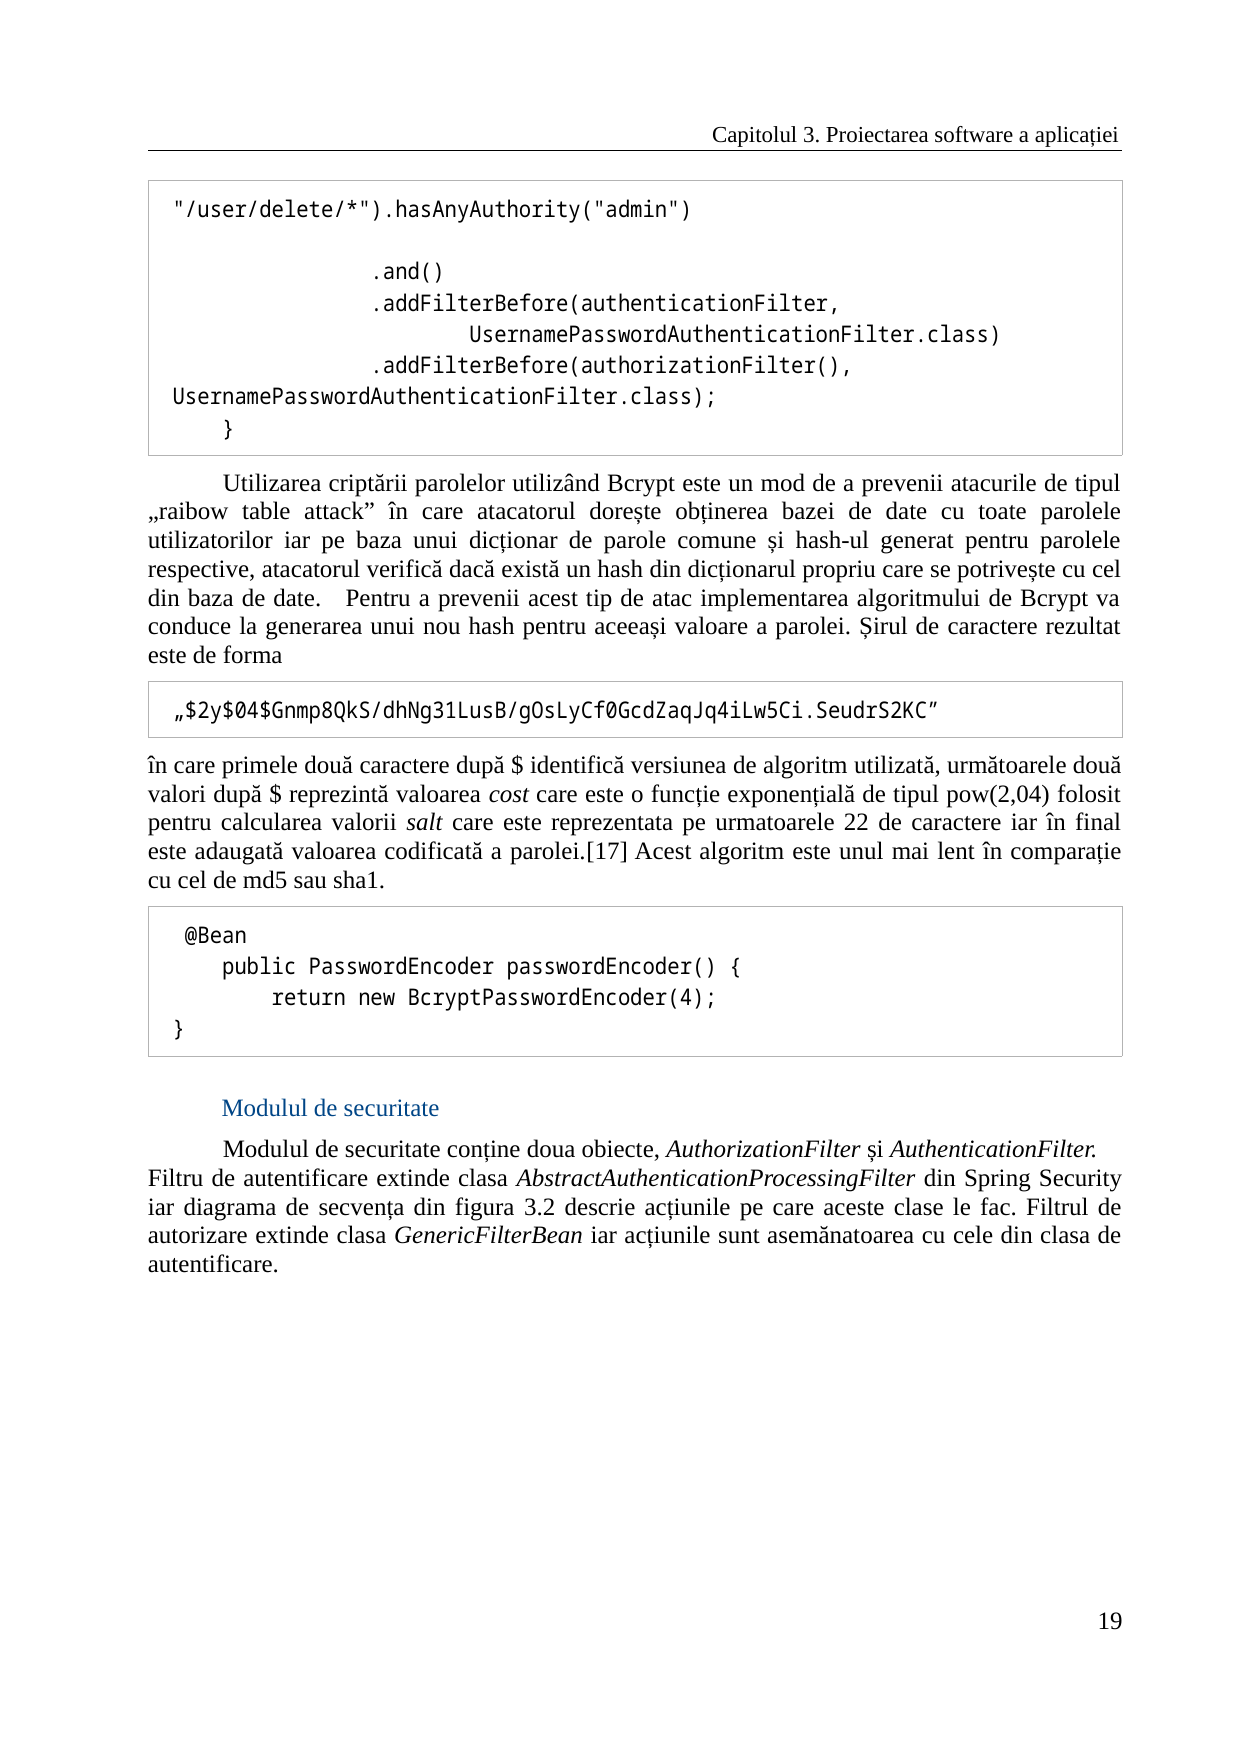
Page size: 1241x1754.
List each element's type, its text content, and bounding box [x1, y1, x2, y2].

text Modulul de securitate conține doua obiecte, AuthorizationFilter și AuthenticationFilter. [148, 1134, 1122, 1163]
text "/user/delete/*").hasAnyAuthority("admin") [149, 181, 1122, 224]
text @Bean [149, 907, 1122, 937]
text „$2y$04$Gnmp8QkS/dhNg31LusB/gOsLyCf0GcdZaqJq4iLw5Ci.SeudrS2KC” [149, 682, 1122, 737]
subtitle Modulul de securitate [221, 1093, 1122, 1122]
text Utilizarea criptării parolelor utilizând Bcrypt este un mod de a prevenii atacurile de tipul „raibow table attack” în care atacatorul dorește obținerea bazei de date cu toate parolele utilizatorilor iar pe baza unui dicționar de parole comune și hash-ul generat pentru parolele respective, atacatorul verifică dacă există un hash din dicționarul propriu care se potrivește cu cel din baza de date. Pentru a prevenii acest tip de atac implementarea algoritmului de Bcrypt va conduce la generarea unui nou hash pentru aceeași valoare a parolei. Șirul de caractere rezultat este de forma [148, 468, 1122, 669]
text UsernamePasswordAuthenticationFilter.class) [149, 305, 1122, 336]
text .addFilterBefore(authenticationFilter, [149, 274, 1122, 305]
text public PasswordEncoder passwordEncoder() { [149, 937, 1122, 968]
text în care primele două caractere după $ identifică versiunea de algoritm utilizată, următoarele două valori după $ reprezintă valoarea cost care este o funcție exponențială de tipul pow(2,04) folosit pentru calcularea valorii salt care este reprezentata pe urmatoarele 22 de caractere iar în final este adaugată valoarea codificată a parolei.[36] Acest algoritm este unul mai lent în comparație cu cel de md5 sau sha1. [148, 750, 1122, 894]
text Filtru de autentificare extinde clasa AbstractAuthenticationProcessingFilter din Spring Security iar diagrama de secvența din figura 3.2 descrie acțiunile pe care aceste clase le fac. Filtrul de autorizare extinde clasa GenericFilterBean iar acțiunile sunt asemănatoarea cu cele din clasa de autentificare. [148, 1163, 1122, 1278]
text } [149, 1000, 1122, 1056]
text .addFilterBefore(authorizationFilter(), UsernamePasswordAuthenticationFilter.class); [149, 336, 1122, 399]
text return new BcryptPasswordEncoder(4); [149, 968, 1122, 1000]
text .and() [149, 243, 1122, 274]
text } [149, 399, 1122, 455]
